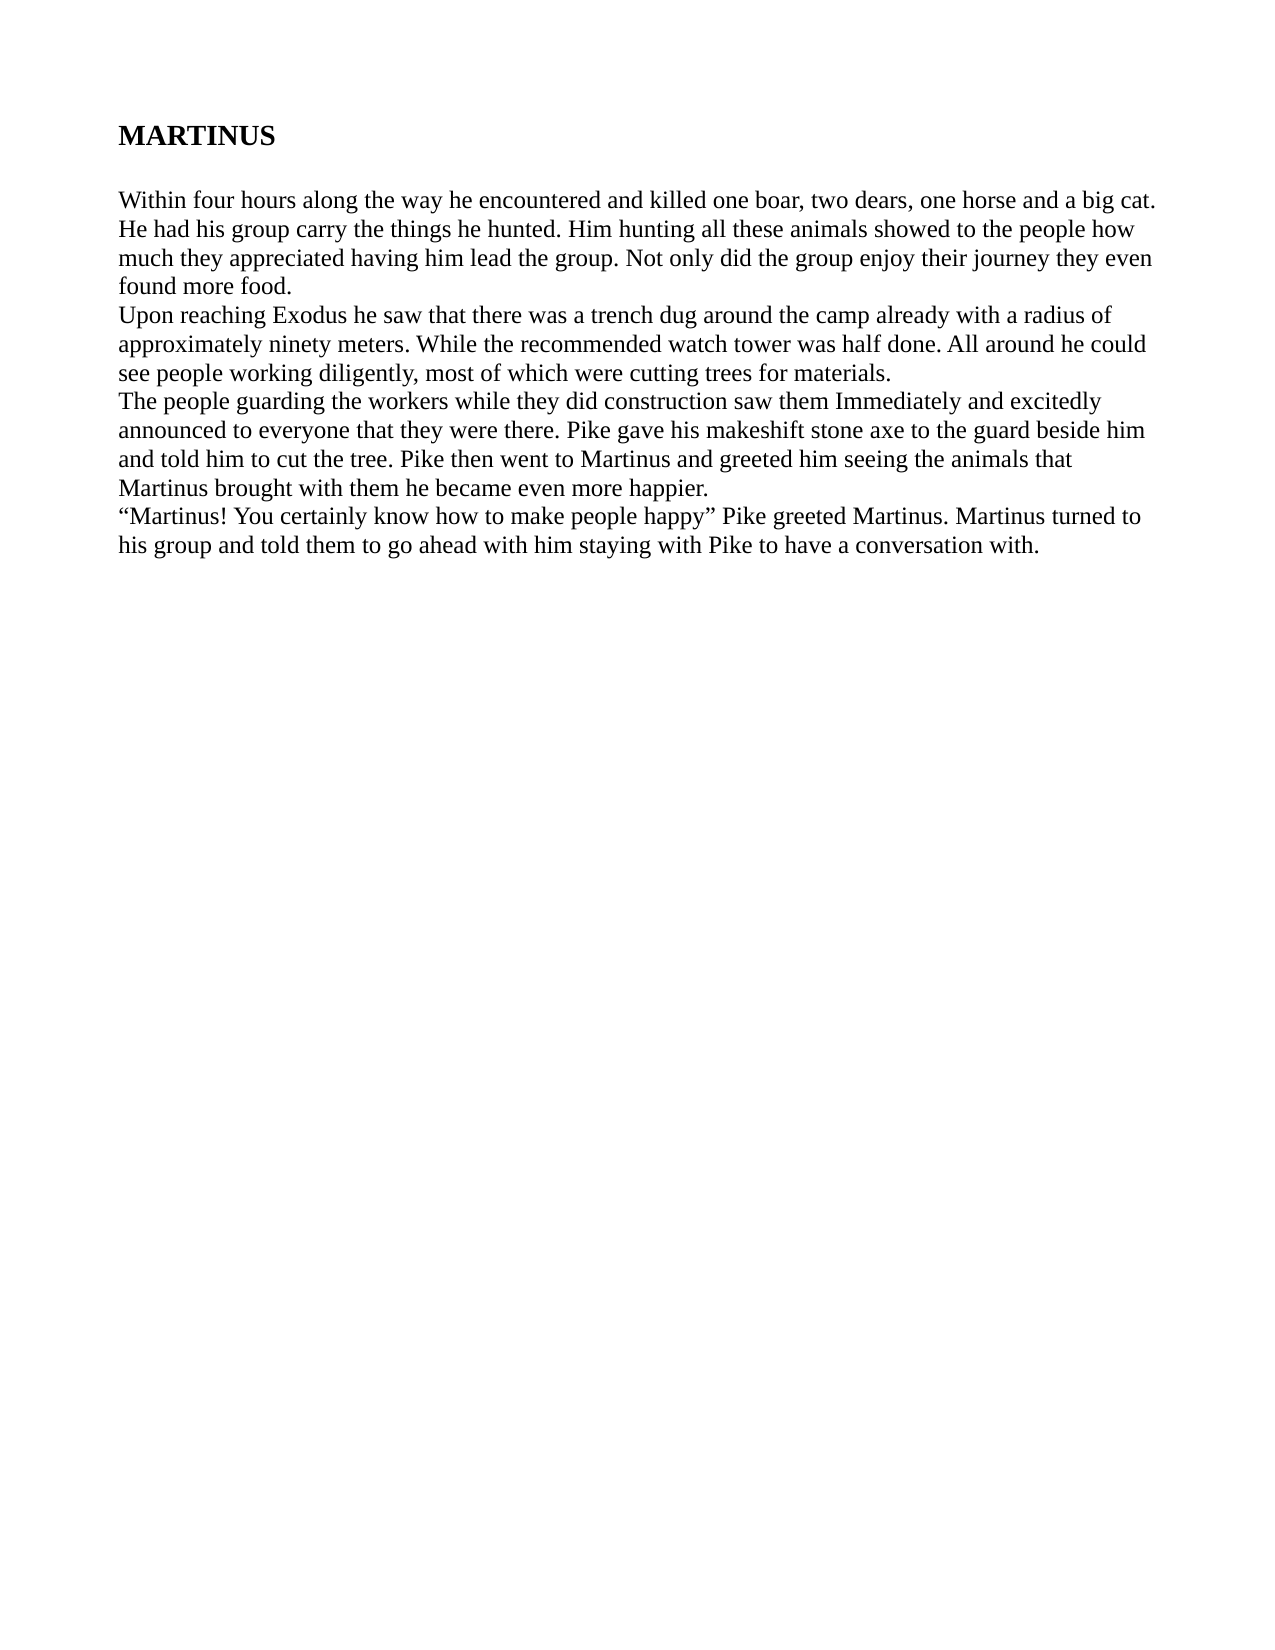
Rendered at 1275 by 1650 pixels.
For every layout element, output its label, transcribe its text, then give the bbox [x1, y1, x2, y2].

text Upon reaching Exodus he saw that there was a trench dug around the camp already with a radius of approximately ninety meters. While the recommended watch tower was half done. All around he could see people working diligently, most of which were cutting trees for materials. [118, 300, 1157, 386]
text “Martinus! You certainly know how to make people happy” Pike greeted Martinus. Martinus turned to his group and told them to go ahead with him staying with Pike to have a conversation with. [118, 501, 1157, 559]
text Within four hours along the way he encountered and killed one boar, two dears, one horse and a big cat. He had his group carry the things he hunted. Him hunting all these animals showed to the people how much they appreciated having him lead the group. Not only did the group enjoy their journey they even found more food. [118, 185, 1157, 300]
text The people guarding the workers while they did construction saw them Immediately and excitedly announced to everyone that they were there. Pike gave his makeshift stone axe to the guard beside him and told him to cut the tree. Pike then went to Martinus and greeted him seeing the animals that Martinus brought with them he became even more happier. [118, 386, 1157, 501]
text MARTINUS [118, 118, 1157, 152]
